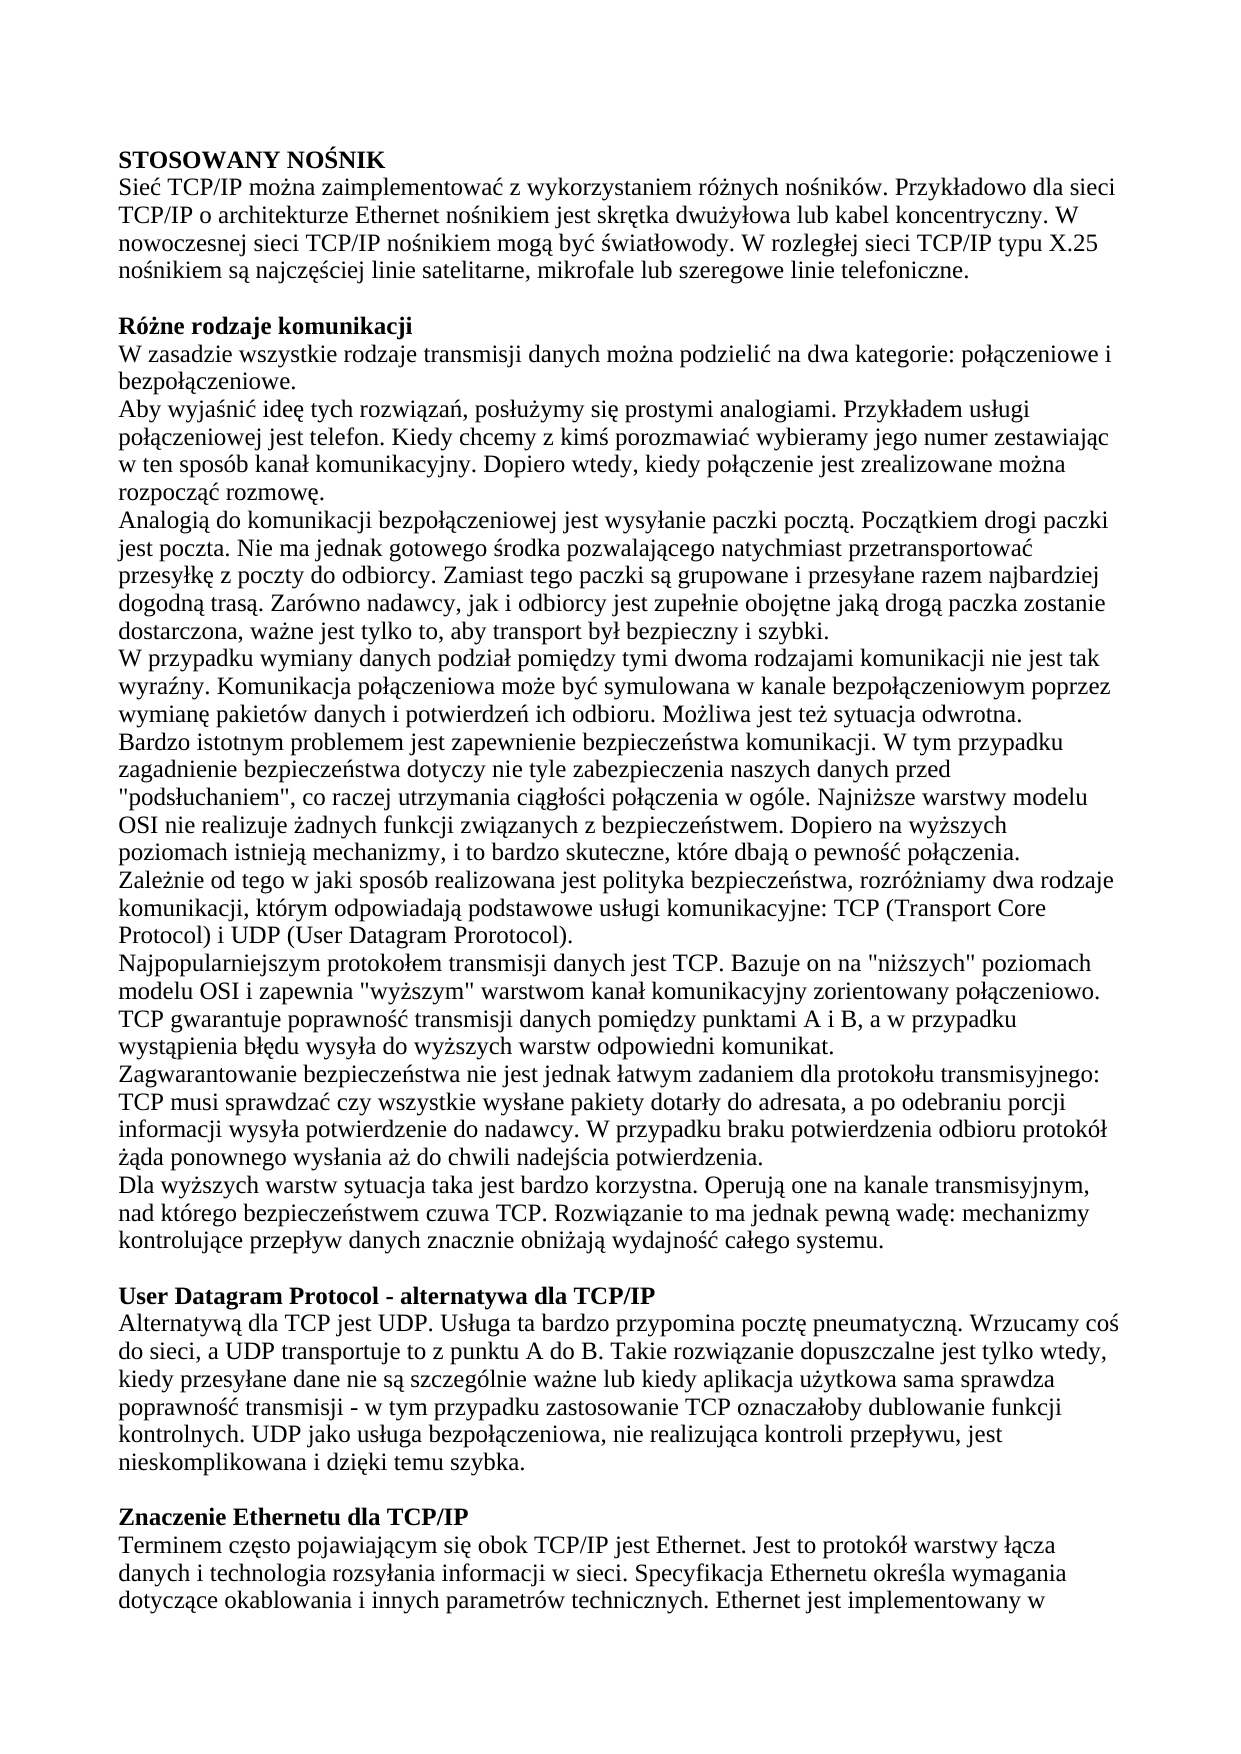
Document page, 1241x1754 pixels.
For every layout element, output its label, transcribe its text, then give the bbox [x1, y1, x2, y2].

text STOSOWANY NOŚNIK Sieć TCP/IP można zaimplementować z wykorzystaniem różnych nośników. Przykładowo dla sieci TCP/IP o architekturze Ethernet nośnikiem jest skrętka dwużyłowa lub kabel koncentryczny. W nowoczesnej sieci TCP/IP nośnikiem mogą być światłowody. W rozległej sieci TCP/IP typu X.25 nośnikiem są najczęściej linie satelitarne, mikrofale lub szeregowe linie telefoniczne. Różne rodzaje komunikacji W zasadzie wszystkie rodzaje transmisji danych można podzielić na dwa kategorie: połączeniowe i bezpołączeniowe. Aby wyjaśnić ideę tych rozwiązań, posłużymy się prostymi analogiami. Przykładem usługi połączeniowej jest telefon. Kiedy chcemy z kimś porozmawiać wybieramy jego numer zestawiając w ten sposób kanał komunikacyjny. Dopiero wtedy, kiedy połączenie jest zrealizowane można rozpocząć rozmowę. Analogią do komunikacji bezpołączeniowej jest wysyłanie paczki pocztą. Początkiem drogi paczki jest poczta. Nie ma jednak gotowego środka pozwalającego natychmiast przetransportować przesyłkę z poczty do odbiorcy. Zamiast tego paczki są grupowane i przesyłane razem najbardziej dogodną trasą. Zarówno nadawcy, jak i odbiorcy jest zupełnie obojętne jaką drogą paczka zostanie dostarczona, ważne jest tylko to, aby transport był bezpieczny i szybki. W przypadku wymiany danych podział pomiędzy tymi dwoma rodzajami komunikacji nie jest tak wyraźny. Komunikacja połączeniowa może być symulowana w kanale bezpołączeniowym poprzez wymianę pakietów danych i potwierdzeń ich odbioru. Możliwa jest też sytuacja odwrotna. Bardzo istotnym problemem jest zapewnienie bezpieczeństwa komunikacji. W tym przypadku zagadnienie bezpieczeństwa dotyczy nie tyle zabezpieczenia naszych danych przed "podsłuchaniem", co raczej utrzymania ciągłości połączenia w ogóle. Najniższe warstwy modelu OSI nie realizuje żadnych funkcji związanych z bezpieczeństwem. Dopiero na wyższych poziomach istnieją mechanizmy, i to bardzo skuteczne, które dbają o pewność połączenia. Zależnie od tego w jaki sposób realizowana jest polityka bezpieczeństwa, rozróżniamy dwa rodzaje komunikacji, którym odpowiadają podstawowe usługi komunikacyjne: TCP (Transport Core Protocol) i UDP (User Datagram Prorotocol). Najpopularniejszym protokołem transmisji danych jest TCP. Bazuje on na "niższych" poziomach modelu OSI i zapewnia "wyższym" warstwom kanał komunikacyjny zorientowany połączeniowo. TCP gwarantuje poprawność transmisji danych pomiędzy punktami A i B, a w przypadku wystąpienia błędu wysyła do wyższych warstw odpowiedni komunikat. Zagwarantowanie bezpieczeństwa nie jest jednak łatwym zadaniem dla protokołu transmisyjnego: TCP musi sprawdzać czy wszystkie wysłane pakiety dotarły do adresata, a po odebraniu porcji informacji wysyła potwierdzenie do nadawcy. W przypadku braku potwierdzenia odbioru protokół żąda ponownego wysłania aż do chwili nadejścia potwierdzenia. Dla wyższych warstw sytuacja taka jest bardzo korzystna. Operują one na kanale transmisyjnym, nad którego bezpieczeństwem czuwa TCP. Rozwiązanie to ma jednak pewną wadę: mechanizmy kontrolujące przepływ danych znacznie obniżają wydajność całego systemu. User Datagram Protocol - alternatywa dla TCP/IP Alternatywą dla TCP jest UDP. Usługa ta bardzo przypomina pocztę pneumatyczną. Wrzucamy coś do sieci, a UDP transportuje to z punktu A do B. Takie rozwiązanie dopuszczalne jest tylko wtedy, kiedy przesyłane dane nie są szczególnie ważne lub kiedy aplikacja użytkowa sama sprawdza poprawność transmisji - w tym przypadku zastosowanie TCP oznaczałoby dublowanie funkcji kontrolnych. UDP jako usługa bezpołączeniowa, nie realizująca kontroli przepływu, jest nieskomplikowana i dzięki temu szybka. Znaczenie Ethernetu dla TCP/IP Terminem często pojawiającym się obok TCP/IP jest Ethernet. Jest to protokół warstwy łącza danych i technologia rozsyłania informacji w sieci. Specyfikacja Ethernetu określa wymagania dotyczące okablowania i innych parametrów technicznych. Ethernet jest implementowany w [118, 118, 1122, 1614]
